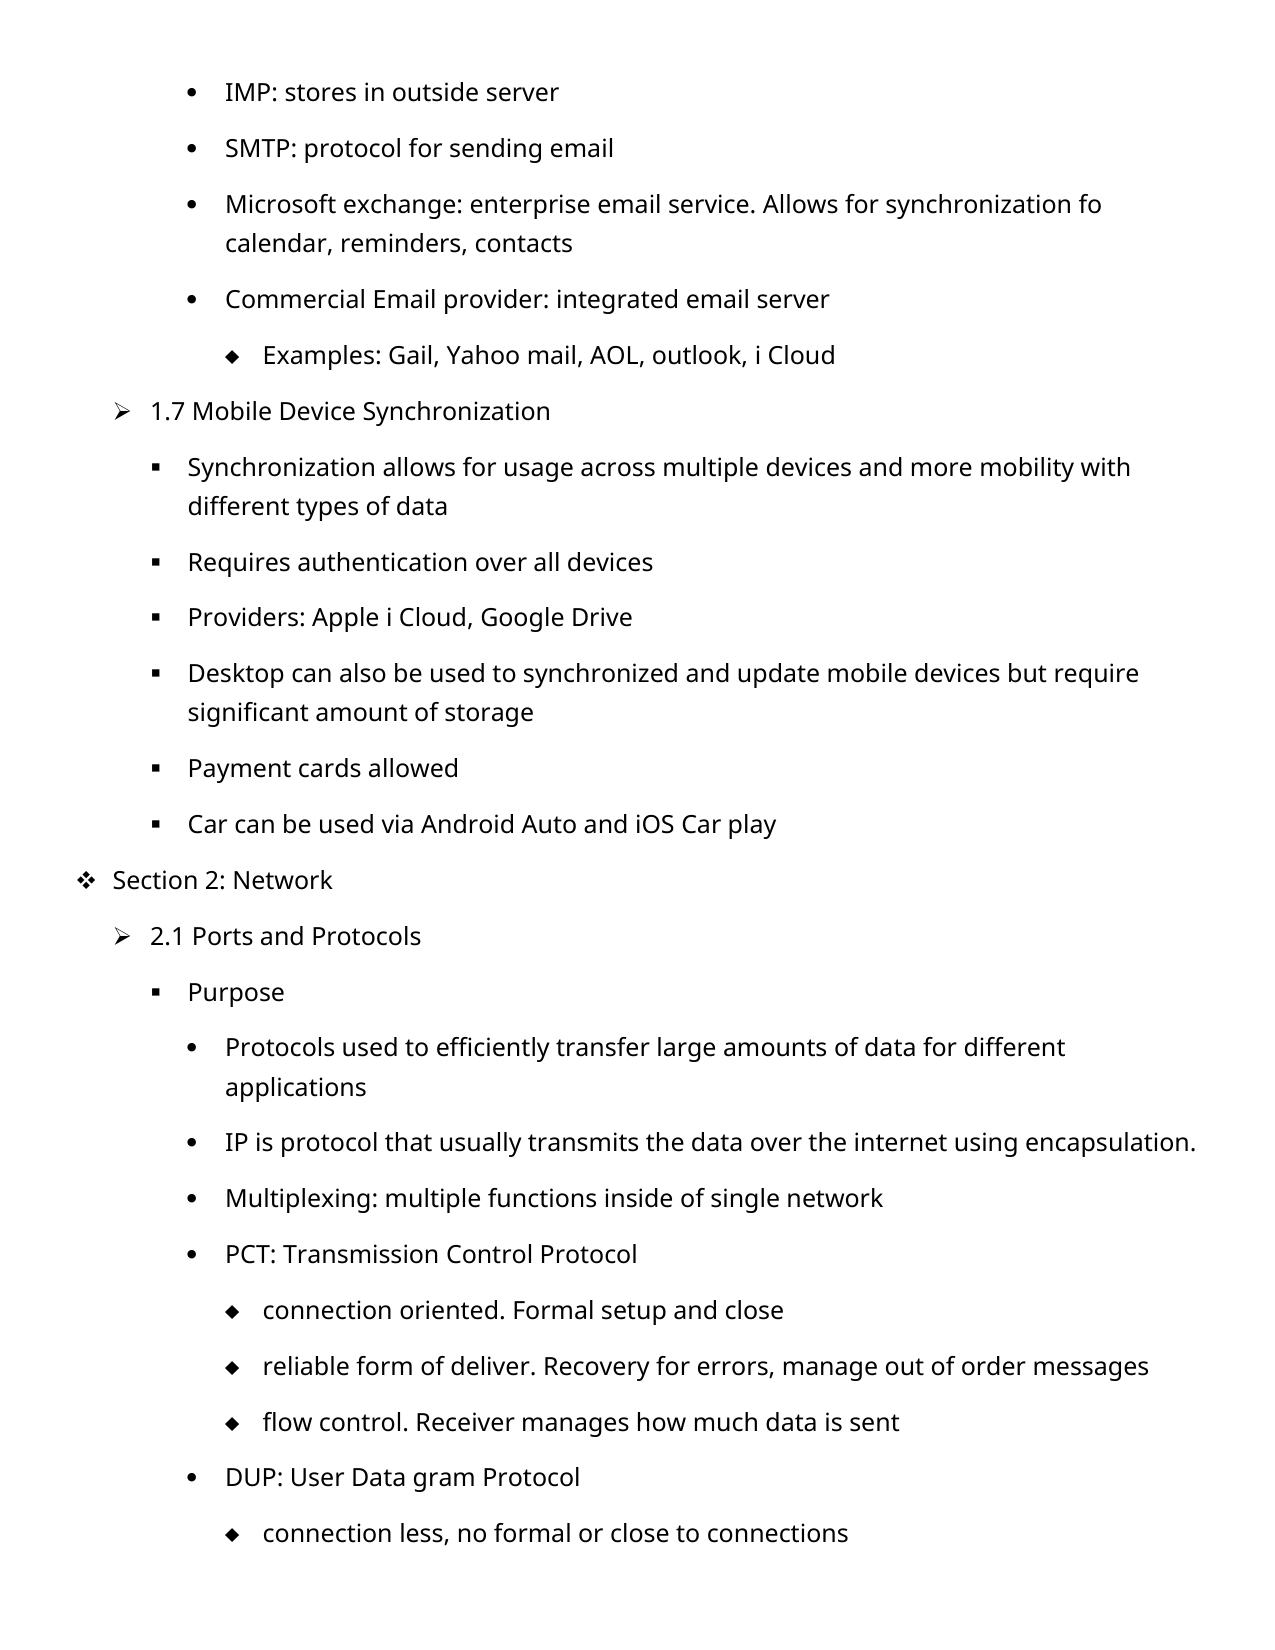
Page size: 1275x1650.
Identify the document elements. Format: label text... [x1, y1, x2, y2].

list IP is protocol that usually transmits the data over the internet using encapsulation. [187, 1125, 1200, 1159]
list 1.7 Mobile Device Synchronization [112, 393, 1200, 427]
list Multiplexing: multiple functions inside of single network [187, 1181, 1200, 1215]
list connection less, no formal or close to connections [225, 1516, 1200, 1550]
list Car can be used via Android Auto and iOS Car play [150, 807, 1200, 841]
list SMTP: protocol for sending email [187, 131, 1200, 165]
list Payment cards allowed [150, 751, 1200, 785]
list Section 2: Network [75, 862, 1200, 897]
list Microsoft exchange: enterprise email service. Allows for synchronization fo calendar, reminders, contacts [187, 187, 1200, 260]
list Purpose [150, 974, 1200, 1008]
list DUP: User Data gram Protocol [187, 1460, 1200, 1494]
list Desktop can also be used to synchronized and update mobile devices but require significant amount of storage [150, 656, 1200, 729]
list Commercial Email provider: integrated email server [187, 282, 1200, 316]
list 2.1 Ports and Protocols [112, 918, 1200, 952]
list Protocols used to efficiently transfer large amounts of data for different applications [187, 1030, 1200, 1103]
list flow control. Receiver manages how much data is sent [225, 1404, 1200, 1438]
list PCT: Transmission Control Protocol [187, 1237, 1200, 1271]
list Requires authentication over all devices [150, 544, 1200, 578]
list reliable form of deliver. Recovery for errors, manage out of order messages [225, 1348, 1200, 1382]
list Examples: Gail, Yahoo mail, AOL, outlook, i Cloud [225, 337, 1200, 372]
list IMP: stores in outside server [187, 75, 1200, 109]
list Providers: Apple i Cloud, Google Drive [150, 600, 1200, 634]
list Synchronization allows for usage across multiple devices and more mobility with different types of data [150, 449, 1200, 522]
list connection oriented. Formal setup and close [225, 1292, 1200, 1327]
